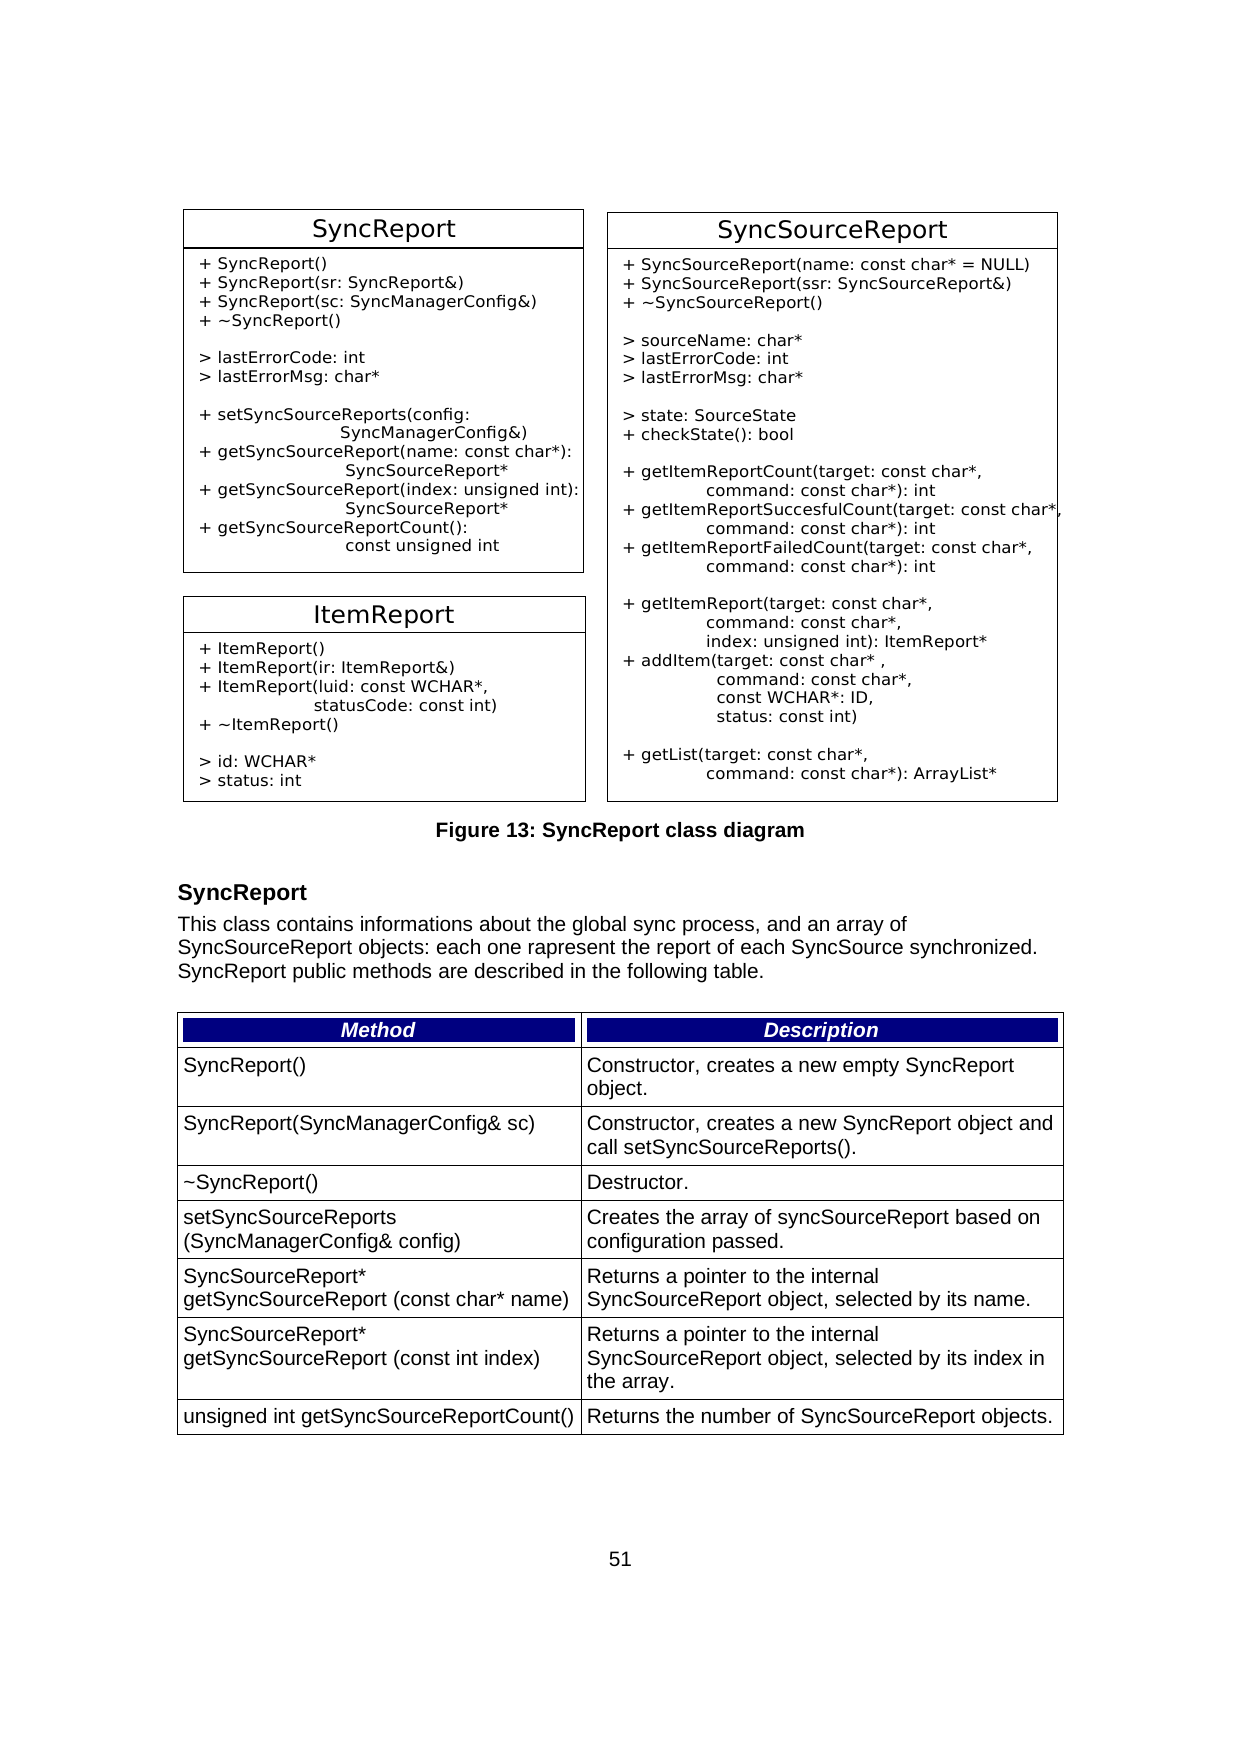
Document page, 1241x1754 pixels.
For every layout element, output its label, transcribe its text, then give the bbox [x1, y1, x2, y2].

table_cell unsigned int getSyncSourceReportCount() [178, 1400, 581, 1434]
table_cell Returns the number of SyncSourceReport objects. [582, 1400, 1063, 1434]
table_cell Creates the array of syncSourceReport based on configuration passed. [582, 1201, 1063, 1258]
text This class contains informations about the global sync process, and an array of SyncSourceReport objects: each one rapresent the report of each SyncSource synchronized. [177, 912, 1063, 959]
table_cell SyncReport(SyncManagerConfig& sc) [178, 1107, 581, 1165]
text SyncReport public methods are described in the following table. [177, 959, 1063, 983]
table_cell setSyncSourceReports (SyncManagerConfig& config) [178, 1201, 581, 1258]
table_cell Returns a pointer to the internal SyncSourceReport object, selected by its index in the array. [582, 1318, 1063, 1399]
table_header Description [582, 1013, 1063, 1047]
table_cell SyncSourceReport* getSyncSourceReport (const char* name) [178, 1259, 581, 1317]
text Figure 13: SyncReport class diagram [177, 226, 1063, 842]
table_cell ~SyncReport() [178, 1166, 581, 1200]
table_cell SyncReport() [178, 1048, 581, 1106]
subtitle SyncReport [177, 880, 1063, 906]
table_cell Constructor, creates a new empty SyncReport object. [582, 1048, 1063, 1106]
table_cell Destructor. [582, 1166, 1063, 1200]
table_cell SyncSourceReport* getSyncSourceReport (const int index) [178, 1318, 581, 1399]
table_header Method [178, 1013, 581, 1047]
table_cell Returns a pointer to the internal SyncSourceReport object, selected by its name. [582, 1259, 1063, 1317]
table_cell Constructor, creates a new SyncReport object and call setSyncSourceReports(). [582, 1107, 1063, 1165]
